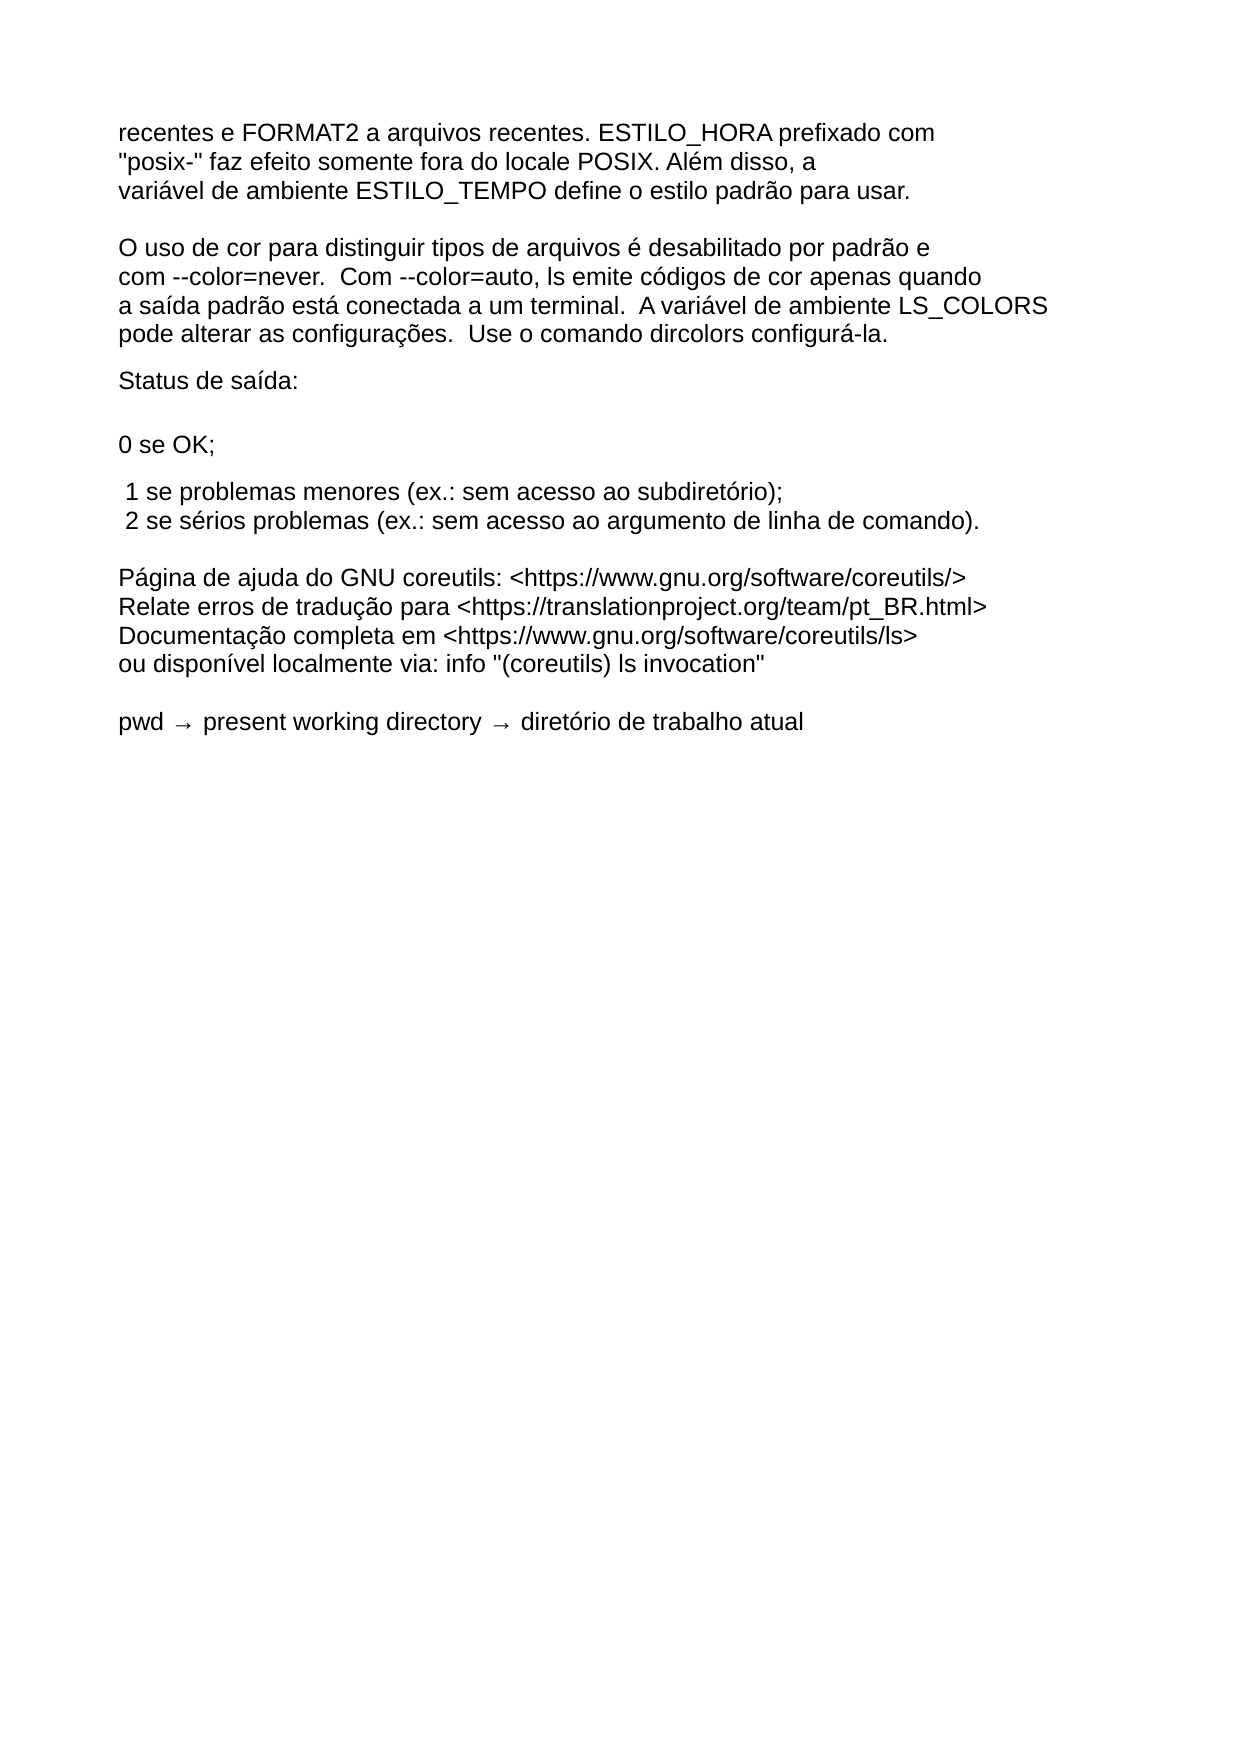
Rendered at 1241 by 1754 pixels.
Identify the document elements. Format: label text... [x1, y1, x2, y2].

text a saída padrão está conectada a um terminal. A variável de ambiente LS_COLORS [118, 291, 1122, 319]
text 2 se sérios problemas (ex.: sem acesso ao argumento de linha de comando). [118, 506, 1122, 534]
text O uso de cor para distinguir tipos de arquivos é desabilitado por padrão e [118, 233, 1122, 262]
text variável de ambiente ESTILO_TEMPO define o estilo padrão para usar. [118, 176, 1122, 204]
text com --color=never. Com --color=auto, ls emite códigos de cor apenas quando [118, 262, 1122, 291]
text Documentação completa em <https://www.gnu.org/software/coreutils/ls> [118, 621, 1122, 649]
text pode alterar as configurações. Use o comando dircolors configurá-la. [118, 319, 1122, 348]
text Página de ajuda do GNU coreutils: <https://www.gnu.org/software/coreutils/> [118, 563, 1122, 592]
text ou disponível localmente via: info "(coreutils) ls invocation" [118, 649, 1122, 678]
text 0 se OK; [118, 430, 1122, 459]
text Relate erros de tradução para <https://translationproject.org/team/pt_BR.html> [118, 592, 1122, 621]
text 1 se problemas menores (ex.: sem acesso ao subdiretório); [118, 477, 1122, 506]
text "posix-" faz efeito somente fora do locale POSIX. Além disso, a [118, 147, 1122, 176]
text pwd → present working directory → diretório de trabalho atual [118, 707, 1122, 736]
text recentes e FORMAT2 a arquivos recentes. ESTILO_HORA prefixado com [118, 118, 1122, 147]
text Status de saída: [118, 366, 1122, 395]
